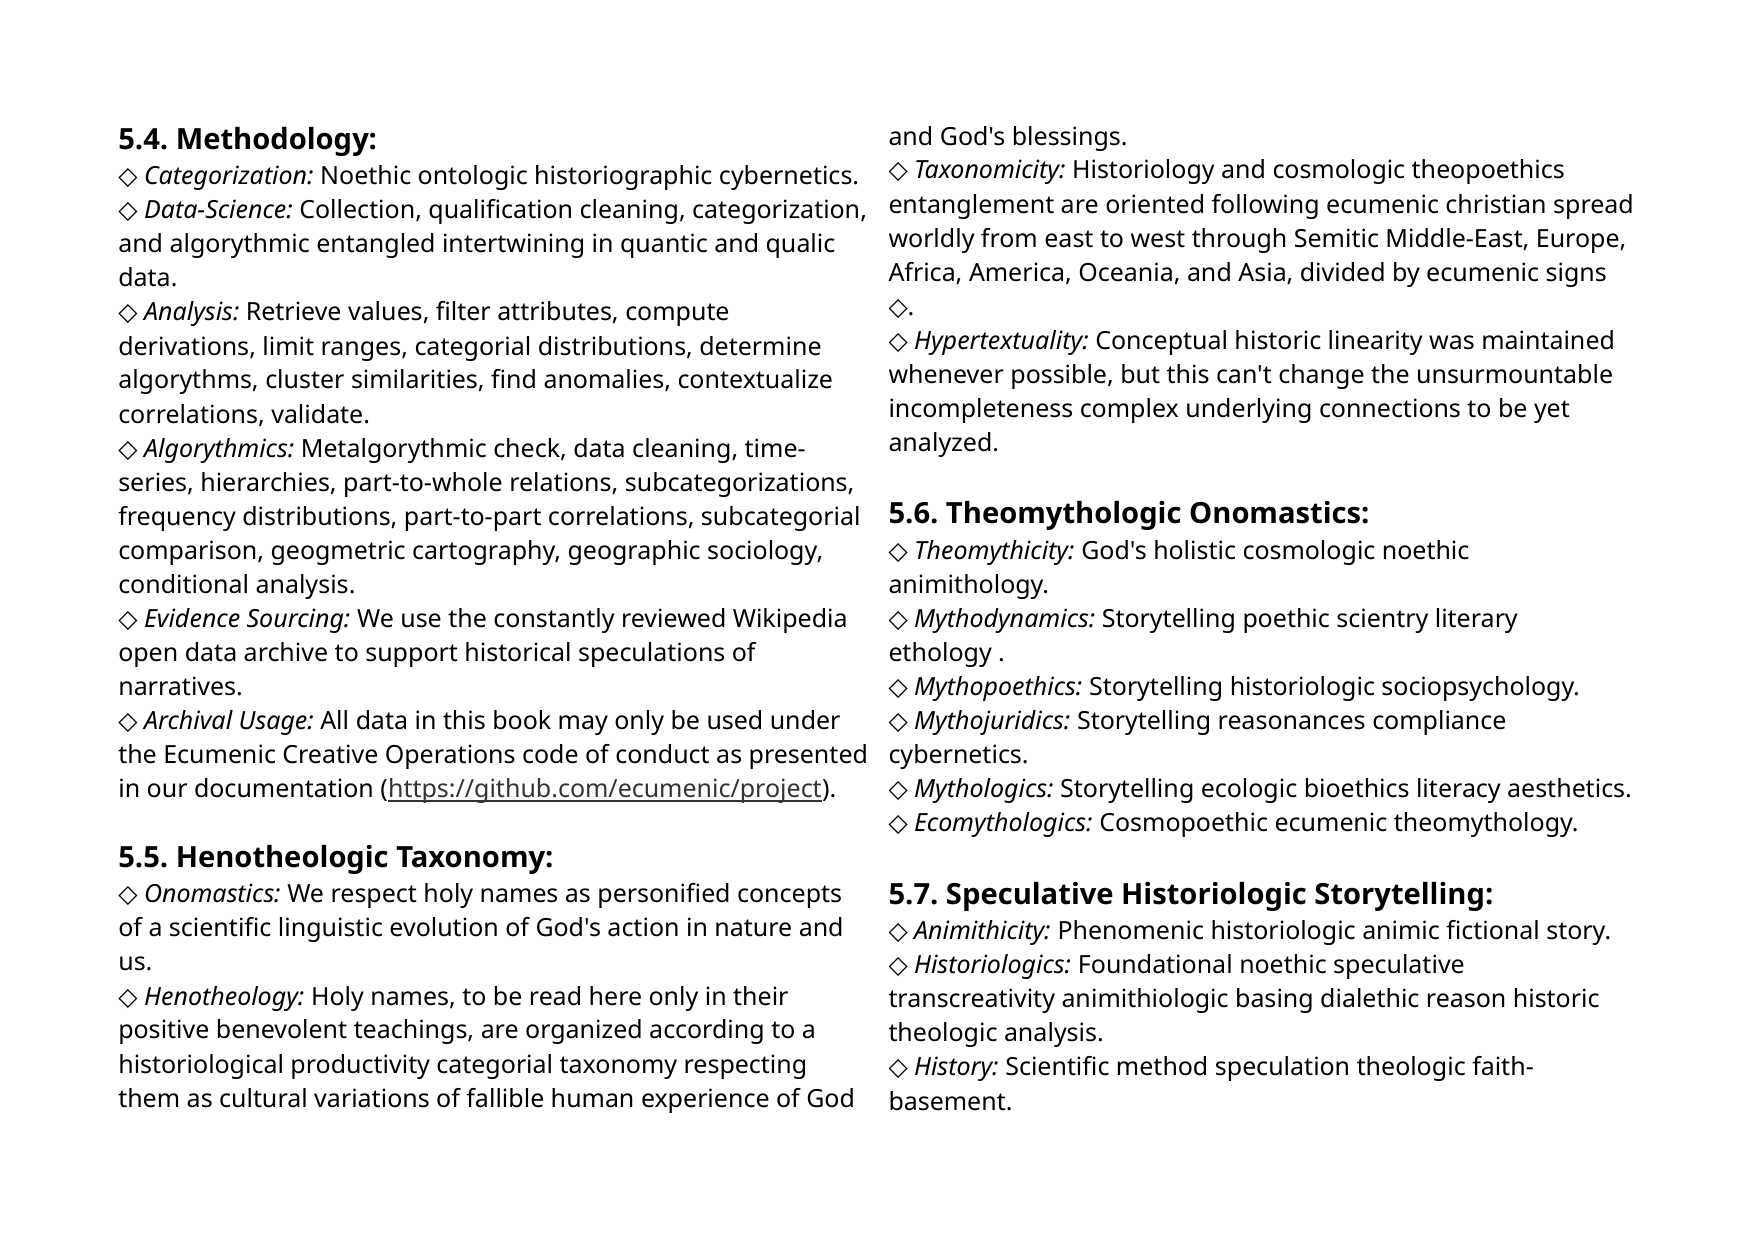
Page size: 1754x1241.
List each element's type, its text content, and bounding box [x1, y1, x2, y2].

text ◇ Animithicity: Phenomenic historiologic animic fictional story. [888, 913, 1636, 947]
text ◇ Evidence Sourcing: We use the constantly reviewed Wikipedia open data archive to support historical speculations of narratives. [118, 601, 870, 703]
text ◇ Analysis: Retrieve values, filter attributes, compute derivations, limit ranges, categorial distributions, determine algorythms, cluster similarities, find anomalies, contextualize correlations, validate. [118, 294, 870, 430]
text ◇ Mythojuridics: Storytelling reasonances compliance cybernetics. [888, 703, 1636, 771]
text ◇ Data-Science: Collection, qualification cleaning, categorization, and algorythmic entangled intertwining in quantic and qualic data. [118, 192, 870, 294]
text ◇ Mythopoethics: Storytelling historiologic sociopsychology. [888, 669, 1636, 703]
text ◇ Hypertextuality: Conceptual historic linearity was maintained whenever possible, but this can't change the unsurmountable incompleteness complex underlying connections to be yet analyzed. [888, 322, 1636, 459]
text 5.7. Speculative Historiologic Storytelling: [888, 873, 1636, 913]
text ◇ Onomastics: We respect holy names as personified concepts of a scientific linguistic evolution of God's action in nature and us. [118, 876, 870, 978]
text ◇ History: Scientific method speculation theologic faith-basement. [888, 1049, 1636, 1117]
text ◇ Ecomythologics: Cosmopoethic ecumenic theomythology. [888, 805, 1636, 839]
text ◇ Archival Usage: All data in this book may only be used under the Ecumenic Creative Operations code of conduct as presented in our documentation (https://github.com/ecumenic/project). [118, 703, 870, 805]
text ◇ Categorization: Noethic ontologic historiographic cybernetics. [118, 158, 870, 192]
text 5.6. Theomythologic Onomastics: [888, 493, 1636, 532]
text ◇ Mythodynamics: Storytelling poethic scientry literary ethology . [888, 601, 1636, 669]
text ◇ Theomythicity: God's holistic cosmologic noethic animithology. [888, 532, 1636, 601]
text and God's blessings. [888, 118, 1636, 152]
text 5.5. Henotheologic Taxonomy: [118, 836, 870, 876]
text ◇ Mythologics: Storytelling ecologic bioethics literacy aesthetics. [888, 771, 1636, 805]
text 5.4. Methodology: [118, 118, 870, 158]
text ◇ Taxonomicity: Historiology and cosmologic theopoethics entanglement are oriented following ecumenic christian spread worldly from east to west through Semitic Middle-East, Europe, Africa, America, Oceania, and Asia, divided by ecumenic signs ◇. [888, 152, 1636, 322]
text ◇ Algorythmics: Metalgorythmic check, data cleaning, time-series, hierarchies, part-to-whole relations, subcategorizations, frequency distributions, part-to-part correlations, subcategorial comparison, geogmetric cartography, geographic sociology, conditional analysis. [118, 430, 870, 601]
text ◇ Historiologics: Foundational noethic speculative transcreativity animithiologic basing dialethic reason historic theologic analysis. [888, 947, 1636, 1049]
text ◇ Henotheology: Holy names, to be read here only in their positive benevolent teachings, are organized according to a historiological productivity categorial taxonomy respecting them as cultural variations of fallible human experience of God [118, 978, 870, 1114]
